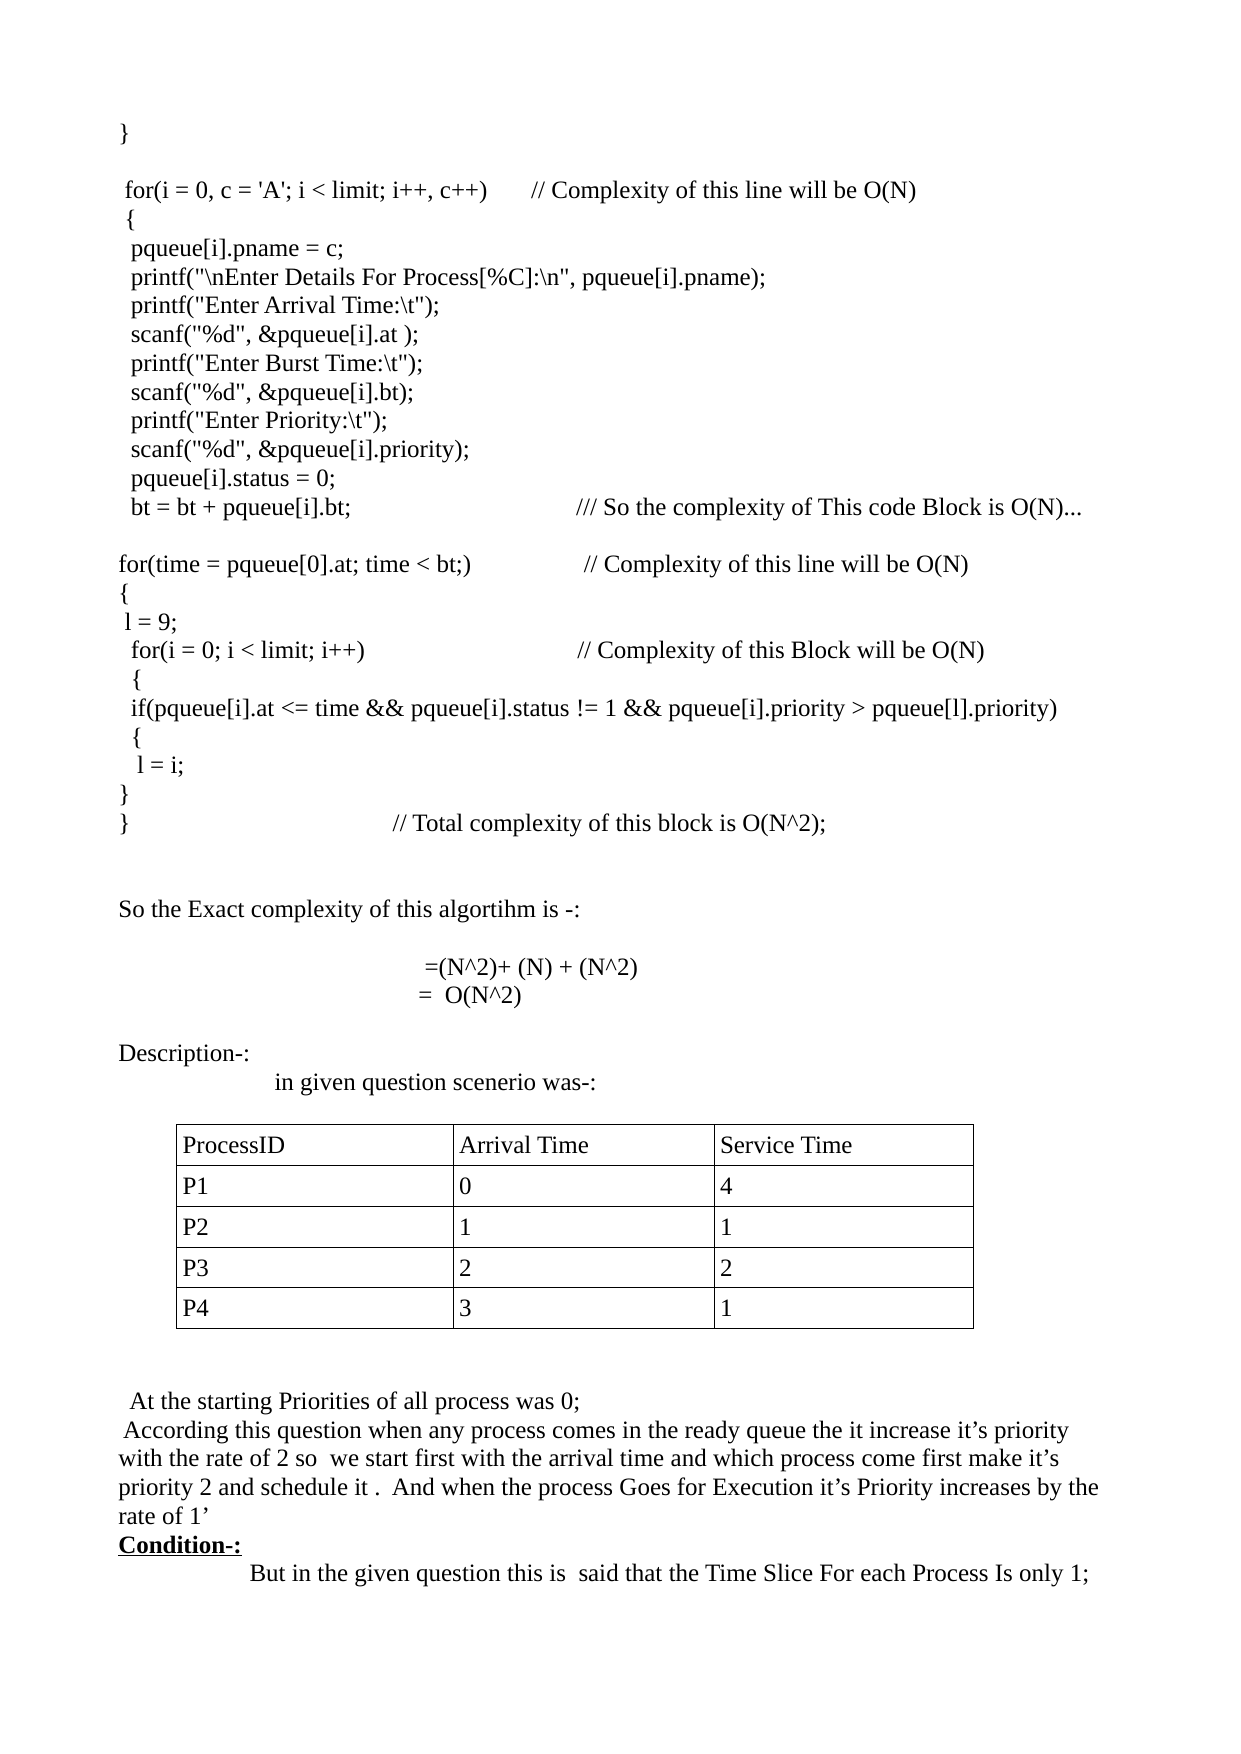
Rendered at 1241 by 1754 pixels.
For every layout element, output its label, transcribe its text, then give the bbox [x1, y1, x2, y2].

table_cell P1 [177, 1166, 453, 1206]
text =(N^2)+ (N) + (N^2) [118, 952, 1122, 981]
table_cell 4 [715, 1166, 973, 1206]
table_header Arrival Time [454, 1125, 714, 1165]
text } // Total complexity of this block is O(N^2); [118, 808, 1122, 837]
text pqueue[i].status = 0; [118, 463, 1122, 492]
table_cell P3 [177, 1248, 453, 1287]
text with the rate of 2 so we start first with the arrival time and which process come first make it’s priority 2 and schedule it . And when the process Goes for Execution it’s Priority increases by the rate of 1’ [118, 1443, 1122, 1530]
table_header Service Time [715, 1125, 973, 1165]
text scanf("%d", &pqueue[i].at ); [118, 319, 1122, 348]
table_cell P2 [177, 1207, 453, 1247]
table_cell 1 [454, 1207, 714, 1247]
text Condition-: [118, 1530, 1122, 1558]
text { [118, 722, 1122, 751]
text scanf("%d", &pqueue[i].bt); [118, 377, 1122, 406]
text scanf("%d", &pqueue[i].priority); [118, 434, 1122, 463]
text printf("Enter Priority:\t"); [118, 406, 1122, 434]
text According this question when any process comes in the ready queue the it increase it’s priority [118, 1415, 1122, 1443]
table_cell 1 [715, 1207, 973, 1247]
text = O(N^2) [118, 981, 1122, 1009]
text printf("Enter Burst Time:\t"); [118, 348, 1122, 377]
table_cell 2 [715, 1248, 973, 1287]
text l = i; [118, 751, 1122, 779]
text in given question scenerio was-: [118, 1067, 1122, 1096]
text So the Exact complexity of this algortihm is -: [118, 894, 1122, 923]
text for(i = 0, c = 'A'; i < limit; i++, c++) // Complexity of this line will be O(N) [118, 176, 1122, 204]
text } [118, 779, 1122, 808]
text { [118, 578, 1122, 607]
text } [118, 118, 1122, 147]
text pqueue[i].pname = c; [118, 233, 1122, 262]
text { [118, 664, 1122, 693]
text for(time = pqueue[0].at; time < bt;) // Complexity of this line will be O(N) [118, 549, 1122, 578]
text printf("\nEnter Details For Process[%C]:\n", pqueue[i].pname); [118, 262, 1122, 291]
text Description-: [118, 1038, 1122, 1067]
text printf("Enter Arrival Time:\t"); [118, 291, 1122, 319]
table_cell 0 [454, 1166, 714, 1206]
table_cell P4 [177, 1288, 453, 1328]
table_cell 3 [454, 1288, 714, 1328]
text { [118, 204, 1122, 233]
text for(i = 0; i < limit; i++) // Complexity of this Block will be O(N) [118, 636, 1122, 664]
text But in the given question this is said that the Time Slice For each Process Is only 1; [118, 1558, 1122, 1587]
table_cell 2 [454, 1248, 714, 1287]
table_cell 1 [715, 1288, 973, 1328]
table_header ProcessID [177, 1125, 453, 1165]
text if(pqueue[i].at <= time && pqueue[i].status != 1 && pqueue[i].priority > pqueue[l].priority) [118, 693, 1122, 722]
text bt = bt + pqueue[i].bt; /// So the complexity of This code Block is O(N)... [118, 492, 1122, 521]
text l = 9; [118, 607, 1122, 636]
text At the starting Priorities of all process was 0; [118, 1386, 1122, 1415]
